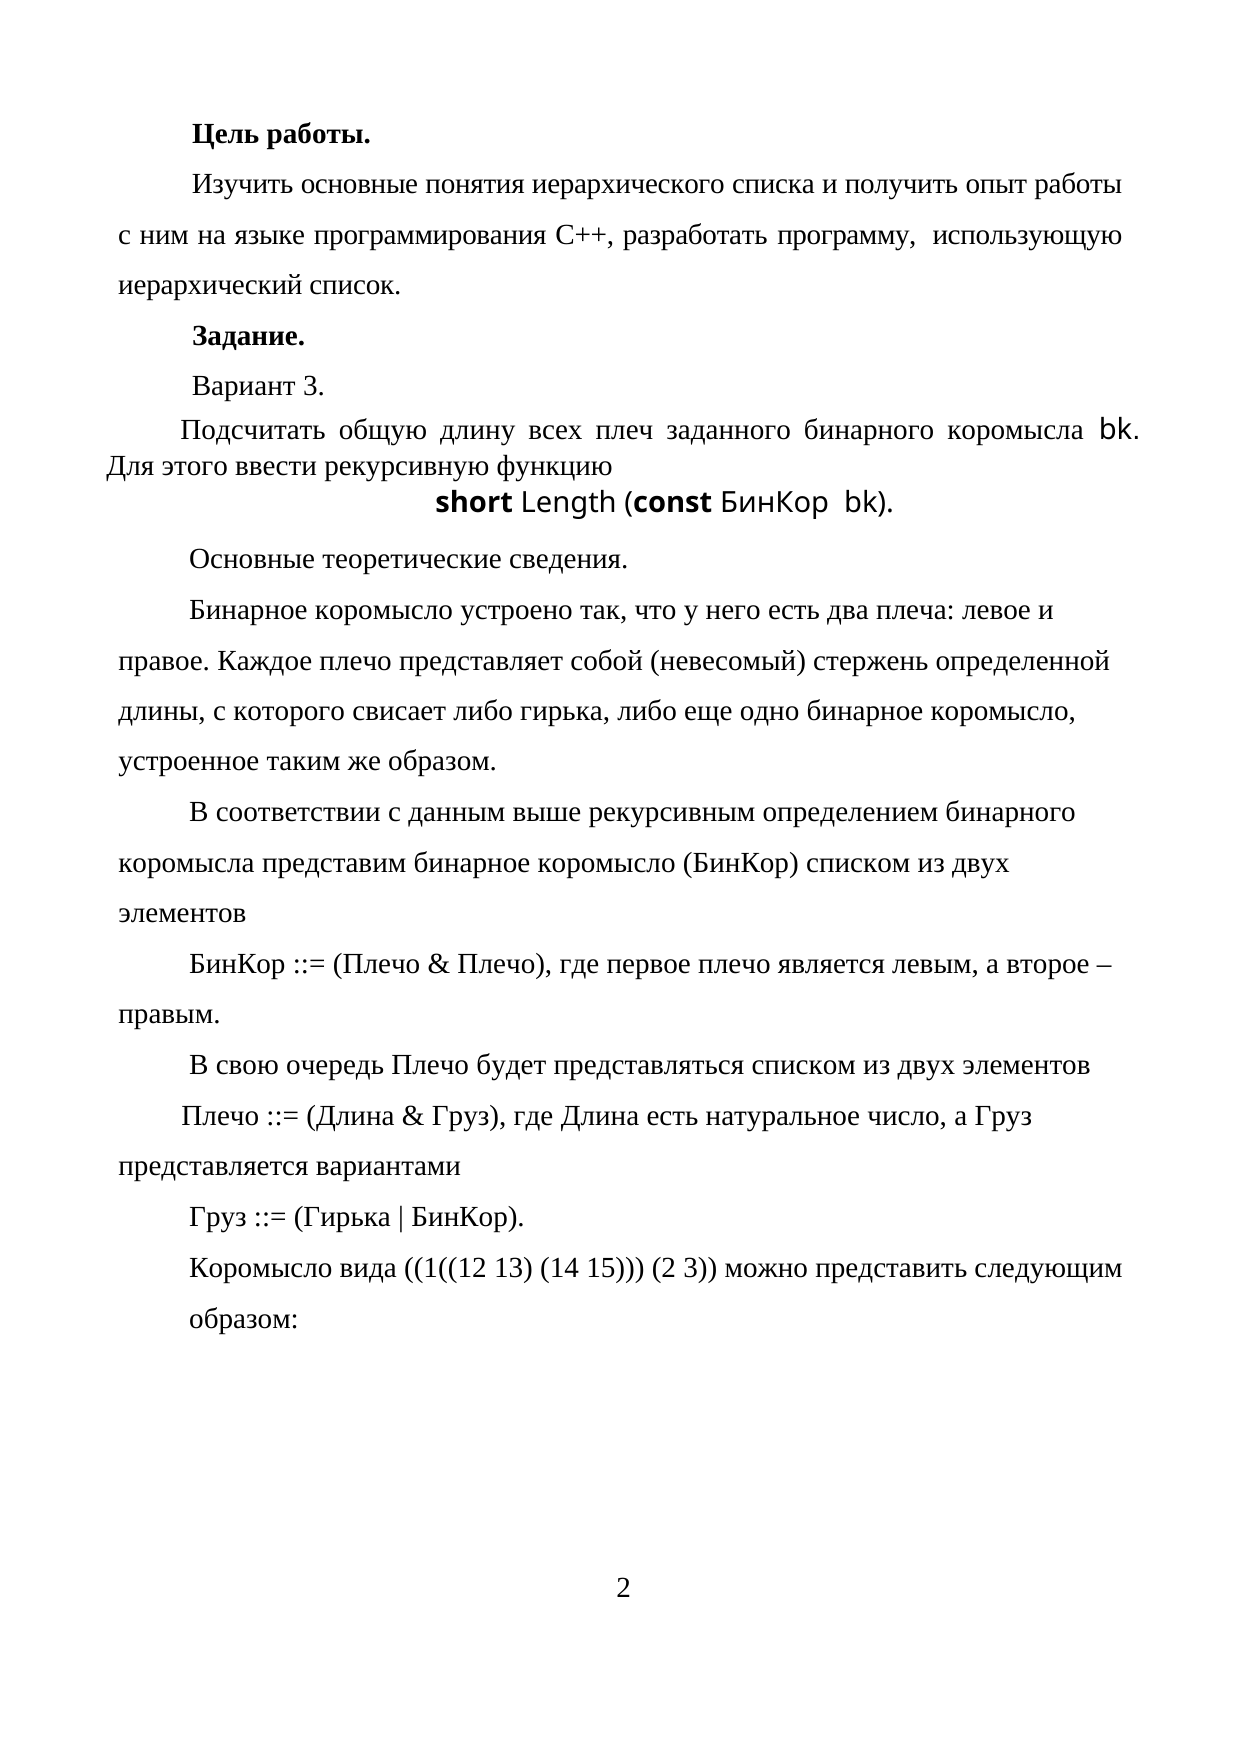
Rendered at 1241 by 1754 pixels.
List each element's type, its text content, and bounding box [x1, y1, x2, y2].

text Бинарное коромысло устроено так, что у него есть два плеча: левое и правое. Каждое плечо представляет собой (невесомый) стержень определенной длины, с которого свисает либо гирька, либо еще одно бинарное коромысло, устроенное таким же образом. [118, 592, 1140, 777]
text В соответствии с данным выше рекурсивным определением бинарного коромысла представим бинарное коромысло (БинКор) списком из двух элементов [118, 794, 1140, 929]
subtitle Цель работы. [192, 116, 1140, 149]
text Изучить основные понятия иерархического списка и получить опыт работы с ним на языке программирования С++, разработать программу, использующую иерархический список. [118, 167, 1122, 301]
text Коромысло вида ((1((12 13) (14 15))) (2 3)) можно представить следующим [118, 1250, 1140, 1284]
subtitle Задание. [192, 318, 1140, 351]
text Подсчитать общую длину всех плеч заданного бинарного коромысла bk. Для этого ввести рекурсивную функцию [106, 408, 1140, 481]
text В свою очередь Плечо будет представляться списком из двух элементов Плечо ::= (Длина & Груз), где Длина есть натуральное число, а Груз представляется вариантами [118, 1047, 1140, 1182]
text Вариант 3. [118, 368, 1140, 401]
text БинКор ::= (Плечо & Плечо), где первое плечо является левым, а второе – правым. [118, 946, 1140, 1030]
text short Length (const БинКор bk). [118, 481, 1140, 521]
text Груз ::= (Гирька | БинКор). [118, 1199, 1140, 1233]
text образом: [118, 1301, 1140, 1335]
text Основные теоретические сведения. [118, 541, 1140, 575]
